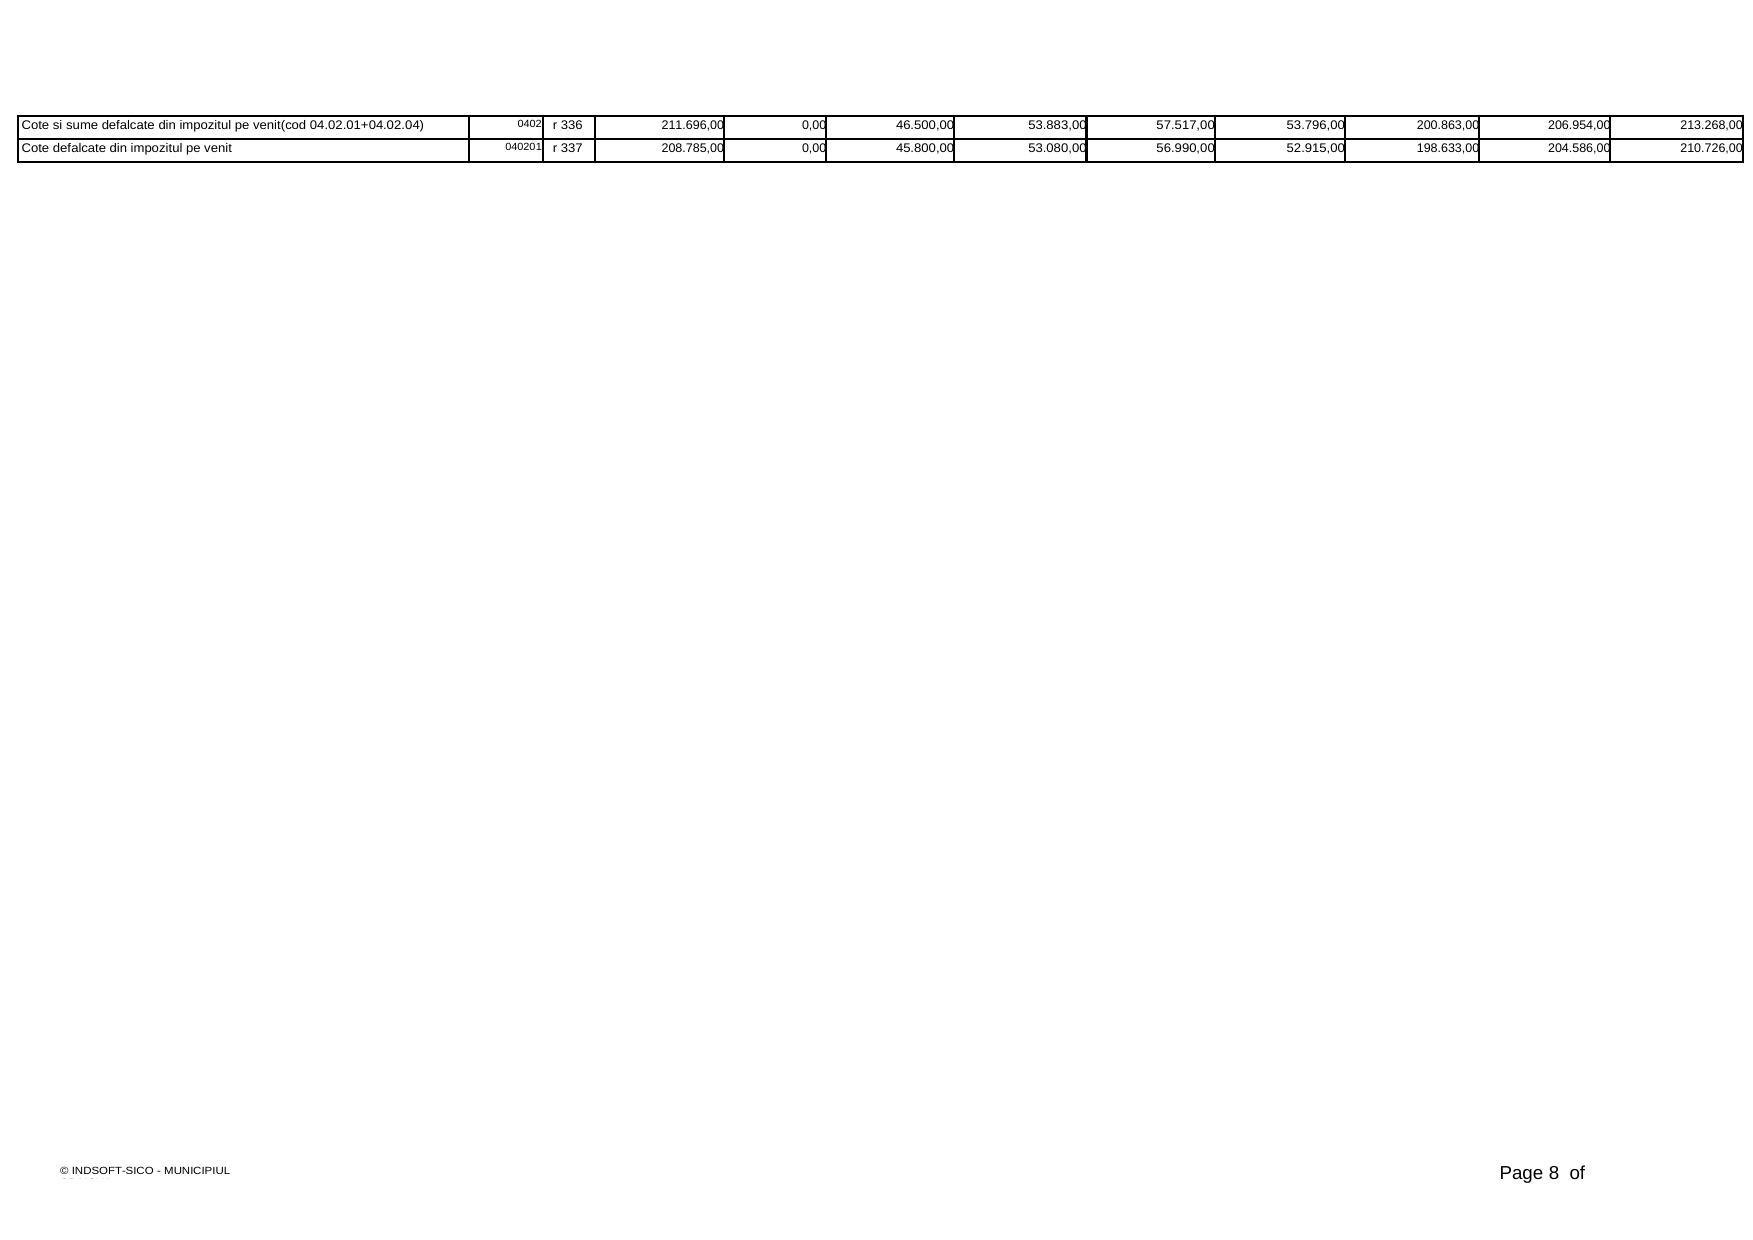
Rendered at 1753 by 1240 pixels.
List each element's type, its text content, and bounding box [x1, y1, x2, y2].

table_cell 0,00 [725, 140, 825, 161]
table_cell 53.883,00 [955, 117, 1085, 138]
table_cell Cote defalcate din impozitul pe venit [19, 140, 468, 161]
table_cell 040201 [470, 140, 542, 161]
table_cell 204.586,00 [1480, 140, 1609, 161]
table_cell 53.080,00 [955, 140, 1085, 161]
table_cell 198.633,00 [1346, 140, 1478, 161]
table_cell 211.696,00 [596, 117, 723, 138]
table_cell r 336 [544, 117, 594, 138]
table_cell 208.785,00 [596, 140, 723, 161]
table_cell Cote si sume defalcate din impozitul pe venit(cod 04.02.01+04.02.04) [19, 117, 468, 138]
table_cell 57.517,00 [1088, 117, 1214, 138]
table_cell 206.954,00 [1480, 117, 1609, 138]
table_cell 53.796,00 [1216, 117, 1344, 138]
table_cell 46.500,00 [827, 117, 953, 138]
table_cell 213.268,00 [1611, 117, 1742, 138]
table_cell 56.990,00 [1088, 140, 1214, 161]
table_cell 210.726,00 [1611, 140, 1742, 161]
table_cell r 337 [544, 140, 594, 161]
table_cell 52.915,00 [1216, 140, 1344, 161]
table_cell 45.800,00 [827, 140, 953, 161]
table_cell 0,00 [725, 117, 825, 138]
table_cell 0402 [470, 117, 542, 138]
table_cell 200.863,00 [1346, 117, 1478, 138]
